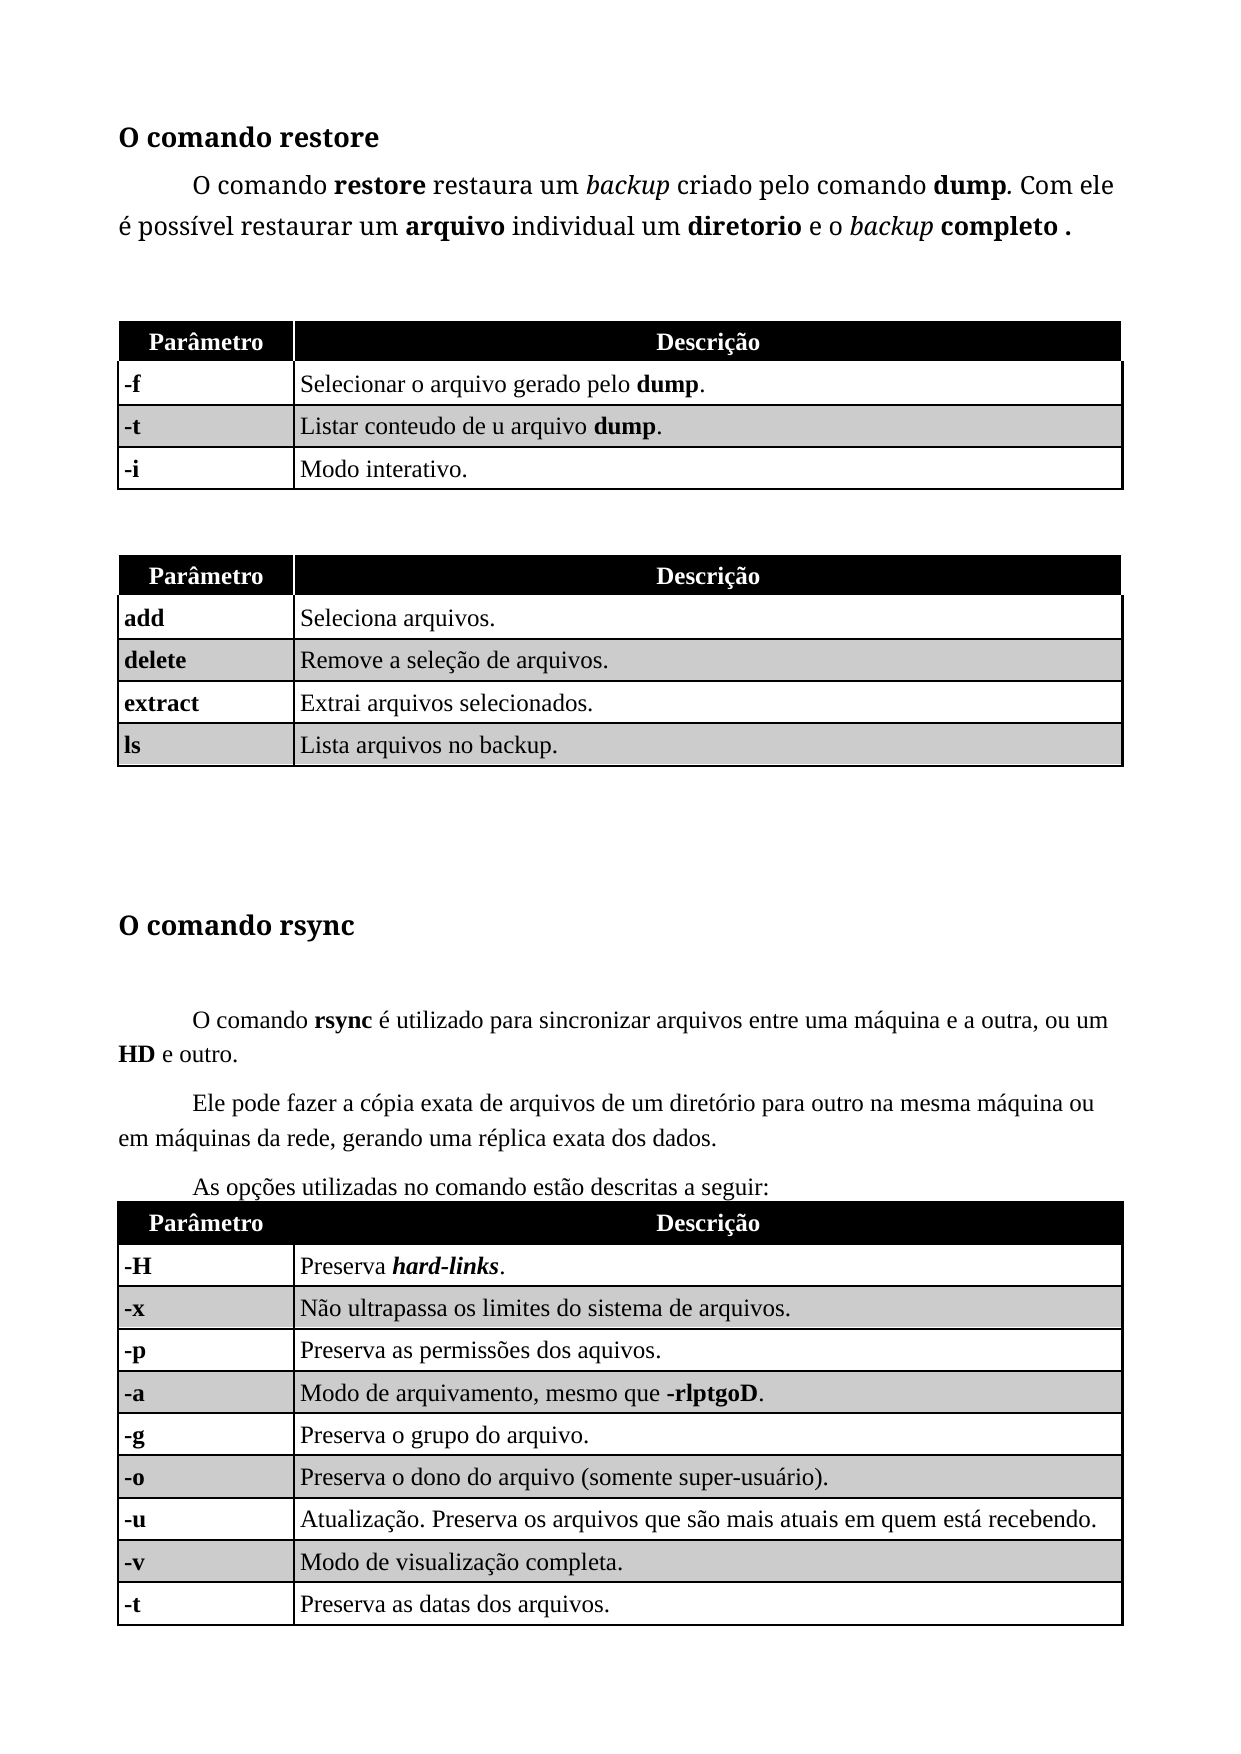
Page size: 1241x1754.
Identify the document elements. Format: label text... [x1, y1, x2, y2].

table_cell -f [119, 364, 293, 404]
table_cell -t [119, 1583, 293, 1623]
table_cell -H [119, 1245, 293, 1285]
table_header Descrição [295, 1203, 1121, 1243]
table_header Descrição [295, 555, 1121, 595]
text Ele pode fazer a cópia exata de arquivos de um diretório para outro na mesma máquina ou em máquinas da rede, gerando uma réplica exata dos dados. [118, 1088, 1122, 1152]
text As opções utilizadas no comando estão descritas a seguir: [118, 1172, 1122, 1201]
table_cell -i [119, 448, 293, 488]
table_cell -t [119, 406, 293, 446]
table_cell -x [119, 1287, 293, 1327]
table_cell -o [119, 1456, 293, 1497]
table_cell Modo de arquivamento, mesmo que -rlptgoD. [295, 1372, 1121, 1412]
table_cell Preserva as datas dos arquivos. [295, 1583, 1121, 1623]
table_header Parâmetro [119, 1203, 293, 1243]
table_cell Preserva as permissões dos aquivos. [295, 1330, 1121, 1370]
table_cell delete [119, 640, 293, 680]
table_cell extract [119, 682, 293, 722]
table_cell -a [119, 1372, 293, 1412]
table_cell -g [119, 1414, 293, 1454]
table_cell Preserva o dono do arquivo (somente super-usuário). [295, 1456, 1121, 1497]
table_cell Preserva o grupo do arquivo. [295, 1414, 1121, 1454]
table_cell -v [119, 1541, 293, 1581]
table_cell Remove a seleção de arquivos. [295, 640, 1121, 680]
table_cell Lista arquivos no backup. [295, 724, 1121, 764]
text O comando rsync é utilizado para sincronizar arquivos entre uma máquina e a outra, ou um HD e outro. [118, 1005, 1122, 1068]
table_header Parâmetro [119, 321, 293, 361]
text O comando restore restaura um backup criado pelo comando dump. Com ele é possível restaurar um arquivo individual um diretorio e o backup completo . [118, 167, 1122, 242]
table_cell ls [119, 724, 293, 764]
table_cell -p [119, 1330, 293, 1370]
subtitle O comando rsync [118, 906, 1122, 943]
table_header Parâmetro [119, 555, 293, 595]
table_cell Extrai arquivos selecionados. [295, 682, 1121, 722]
table_cell -u [119, 1499, 293, 1539]
table_cell Selecionar o arquivo gerado pelo dump. [295, 364, 1121, 404]
table_cell Listar conteudo de u arquivo dump. [295, 406, 1121, 446]
table_cell Preserva hard-links. [295, 1245, 1121, 1285]
table_cell add [119, 598, 293, 638]
table_cell Atualização. Preserva os arquivos que são mais atuais em quem está recebendo. [295, 1499, 1121, 1539]
table_cell Modo interativo. [295, 448, 1121, 488]
subtitle O comando restore [118, 118, 1122, 155]
table_header Descrição [295, 321, 1121, 361]
table_cell Modo de visualização completa. [295, 1541, 1121, 1581]
table_cell Seleciona arquivos. [295, 598, 1121, 638]
table_cell Não ultrapassa os limites do sistema de arquivos. [295, 1287, 1121, 1327]
